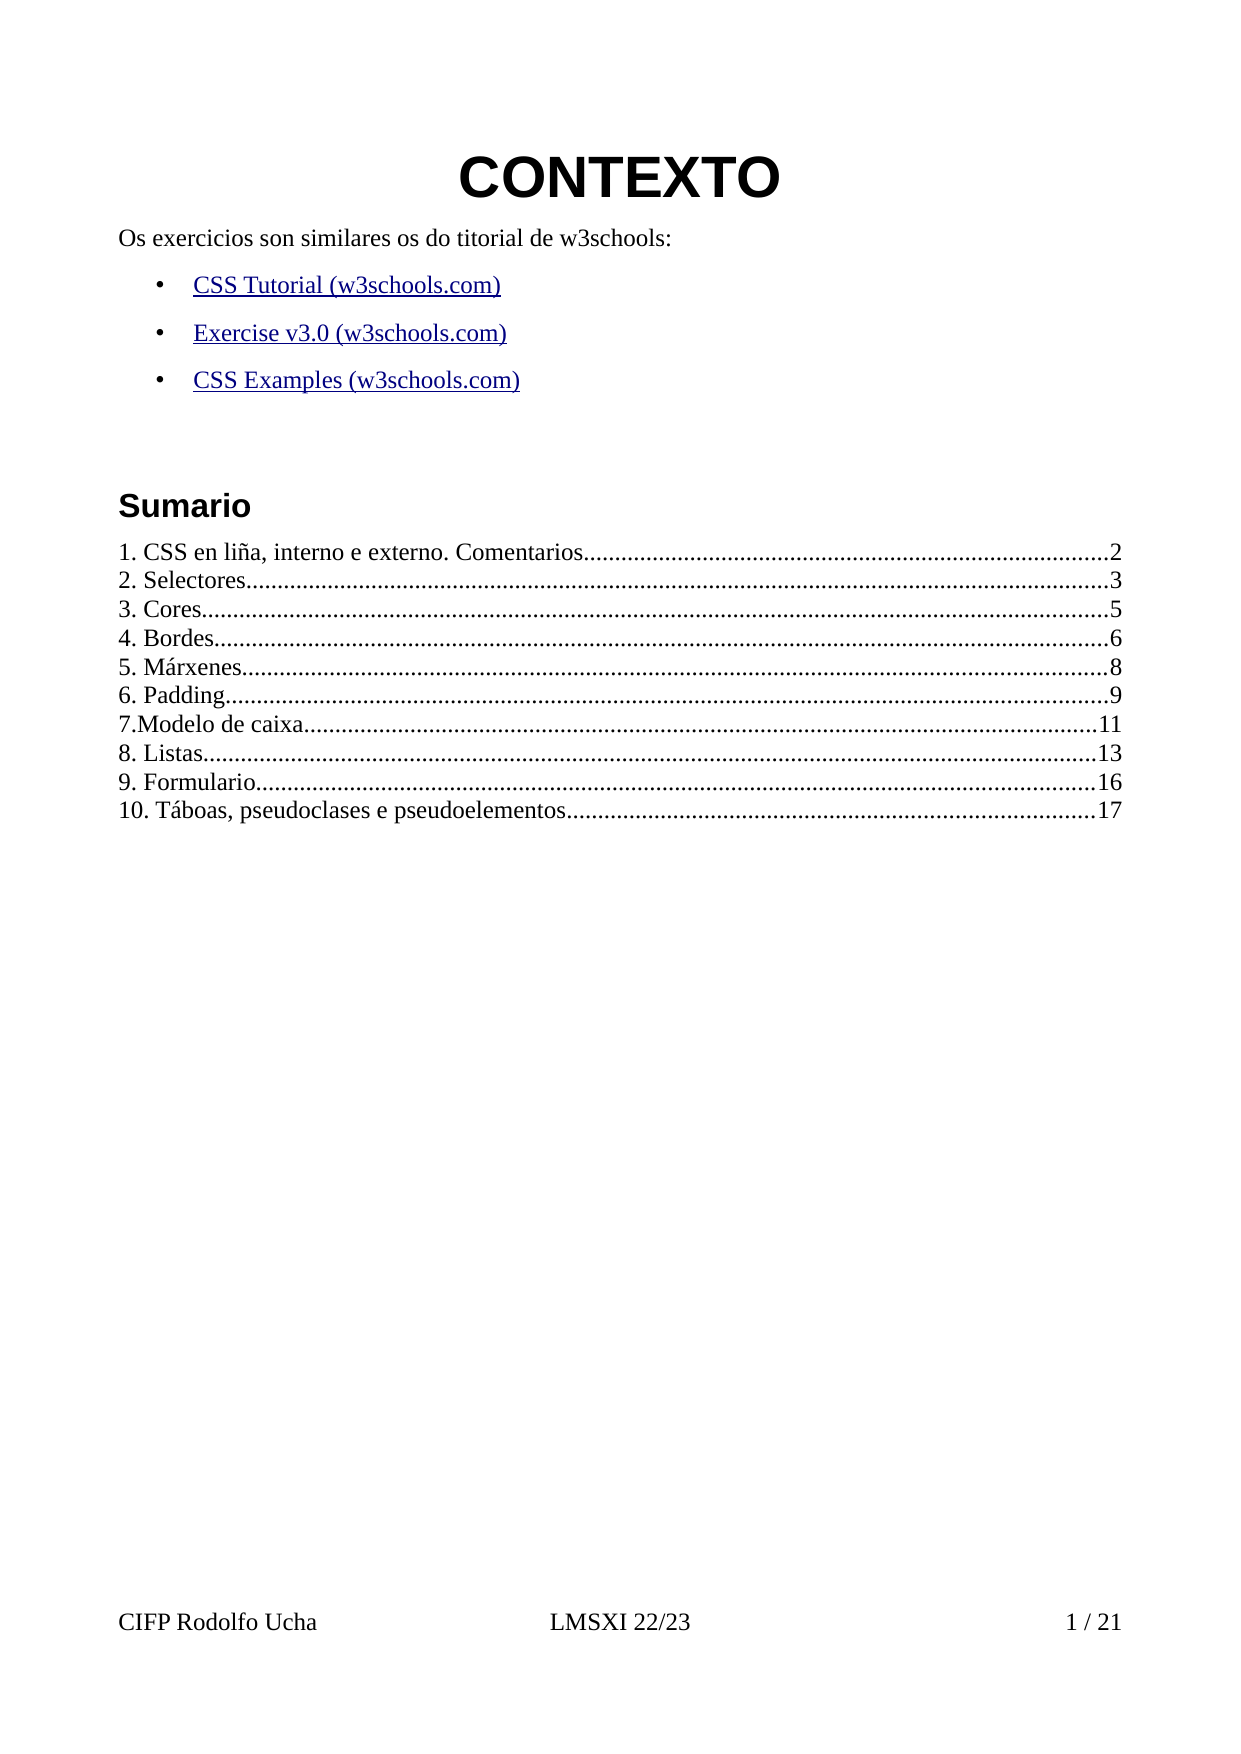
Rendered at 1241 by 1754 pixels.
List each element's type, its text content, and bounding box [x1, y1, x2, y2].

text 2. Selectores 3 [118, 565, 1122, 594]
text 3. Cores 5 [118, 594, 1122, 623]
text 8. Listas 13 [118, 738, 1122, 767]
text 6. Padding 9 [118, 680, 1122, 709]
text 9. Formulario 16 [118, 767, 1122, 795]
text 4. Bordes 6 [118, 623, 1122, 652]
text 10. Táboas, pseudoclases e pseudoelementos 17 [118, 795, 1122, 824]
list CSS Examples (w3schools.com) [156, 366, 1122, 394]
text Os exercicios son similares os do titorial de w3schools: [118, 223, 1122, 251]
title CONTEXTO [118, 143, 1122, 210]
list Exercise v3.0 (w3schools.com) [156, 318, 1122, 347]
text 1. CSS en liña, interno e externo. Comentarios 2 [118, 537, 1122, 565]
subtitle Sumario [118, 486, 1122, 524]
text 7.Modelo de caixa 11 [118, 709, 1122, 738]
text 5. Márxenes 8 [118, 652, 1122, 680]
list CSS Tutorial (w3schools.com) [156, 270, 1122, 299]
